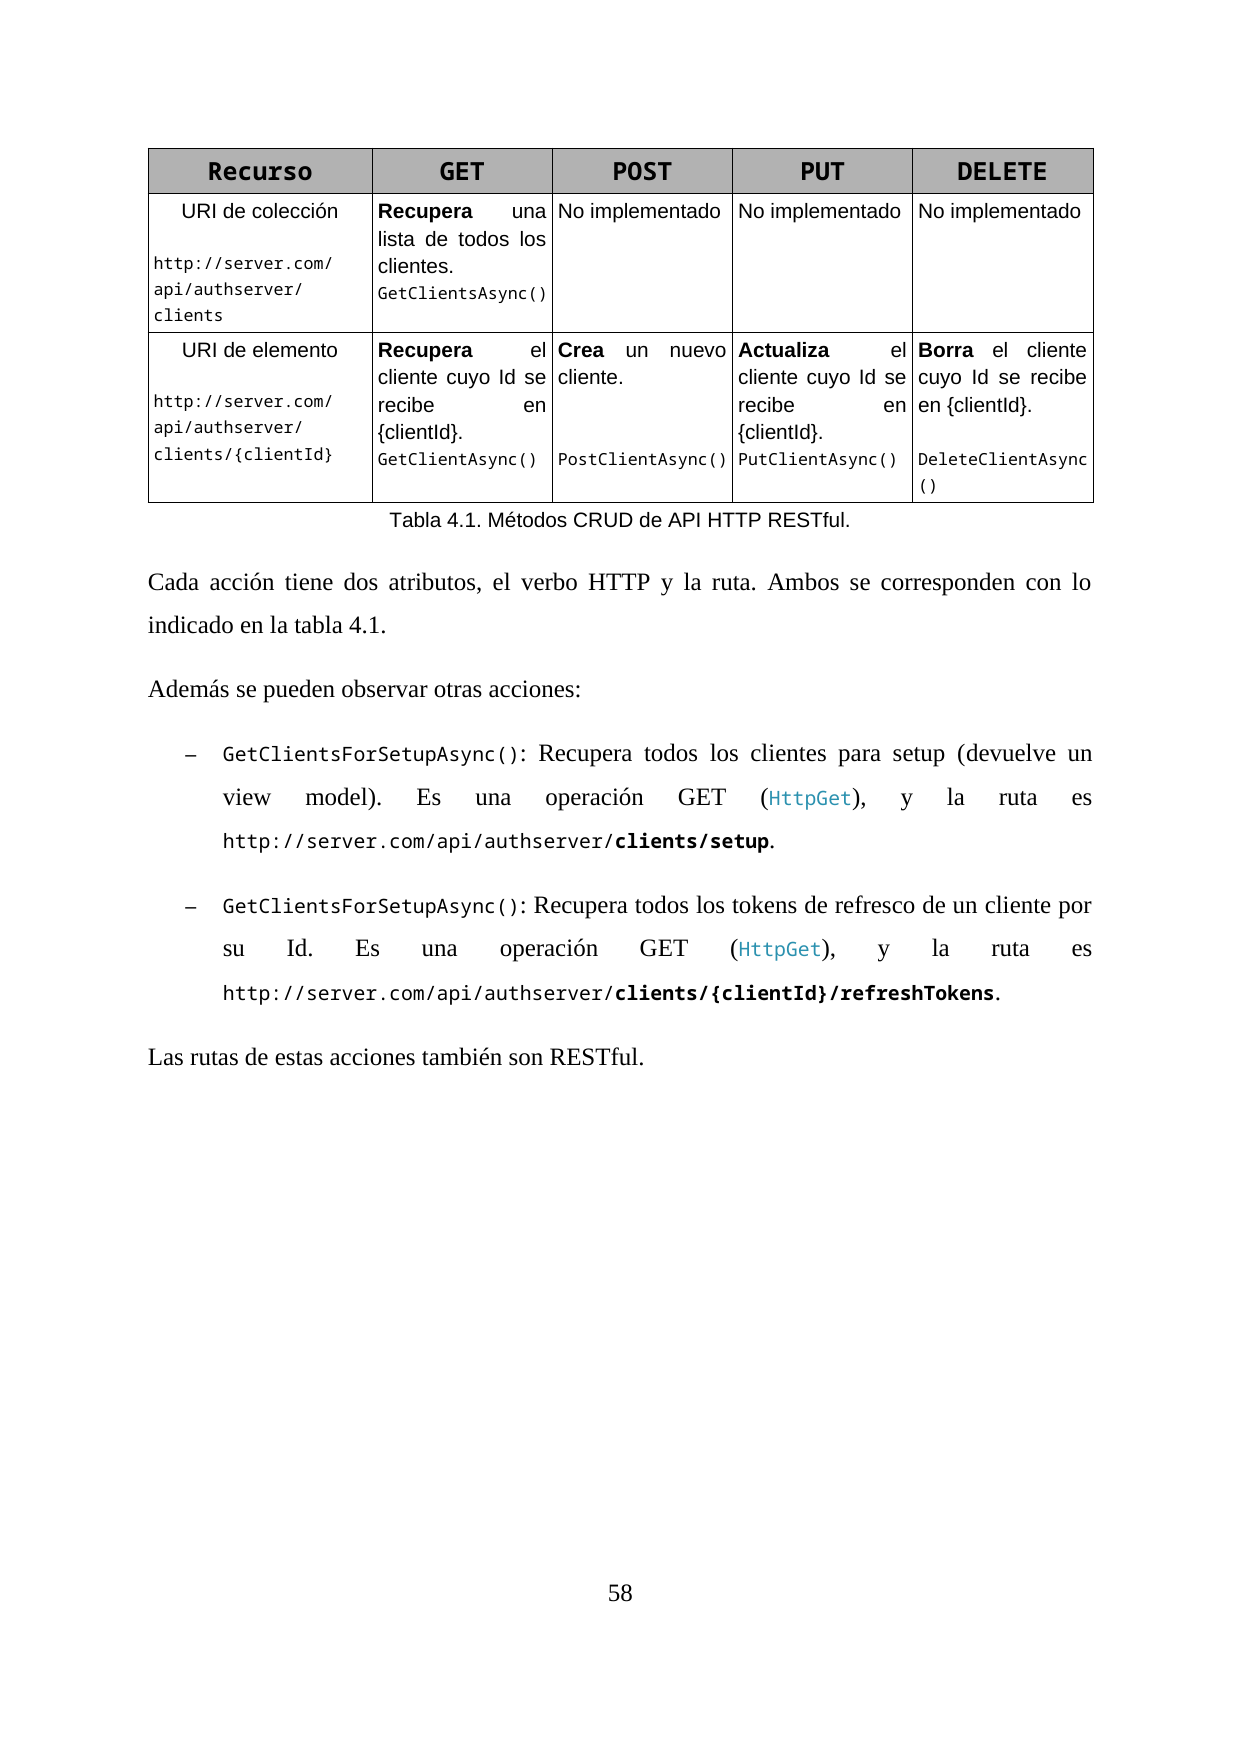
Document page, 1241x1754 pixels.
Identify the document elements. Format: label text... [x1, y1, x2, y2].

table_header POST [553, 149, 732, 193]
list GetClientsForSetupAsync(): Recupera todos los tokens de refresco de un cliente por su Id. Es una operación GET (HttpGet), y la ruta es http://server.com/api/authserver/clients/{clientId}/refreshTokens. [185, 890, 1093, 1006]
table_cell Tabla 4.1. Métodos CRUD de API HTTP RESTful. [148, 503, 1093, 538]
table_cell Recupera una lista de todos los clientes. GetClientsAsync() [373, 194, 552, 332]
table_cell No implementado [733, 194, 912, 332]
text Además se pueden observar otras acciones: [148, 674, 1093, 703]
table_cell Borra el cliente cuyo Id se recibe en {clientId}. DeleteClientAsync() [913, 333, 1093, 502]
table_cell Crea un nuevo cliente. PostClientAsync() [553, 333, 732, 502]
table_cell No implementado [913, 194, 1093, 332]
text Las rutas de estas acciones también son RESTful. [148, 1042, 1093, 1070]
table_header PUT [733, 149, 912, 193]
table_cell URI de colección http://server.com/ api/authserver/clients [149, 194, 372, 332]
table_cell Actualiza el cliente cuyo Id se recibe en {clientId}. PutClientAsync() [733, 333, 912, 502]
text Cada acción tiene dos atributos, el verbo HTTP y la ruta. Ambos se corresponden con lo indicado en la tabla 4.1. [148, 567, 1093, 639]
table_cell No implementado [553, 194, 732, 332]
table_header GET [373, 149, 552, 193]
table_header DELETE [913, 149, 1093, 193]
table_cell URI de elemento http://server.com/ api/authserver/clients/{clientId} [149, 333, 372, 502]
list GetClientsForSetupAsync(): Recupera todos los clientes para setup (devuelve un view model). Es una operación GET (HttpGet), y la ruta es http://server.com/api/authserver/clients/setup. [185, 738, 1093, 854]
table_header Recurso [149, 149, 372, 193]
table_cell Recupera el cliente cuyo Id se recibe en {clientId}. GetClientAsync() [373, 333, 552, 502]
